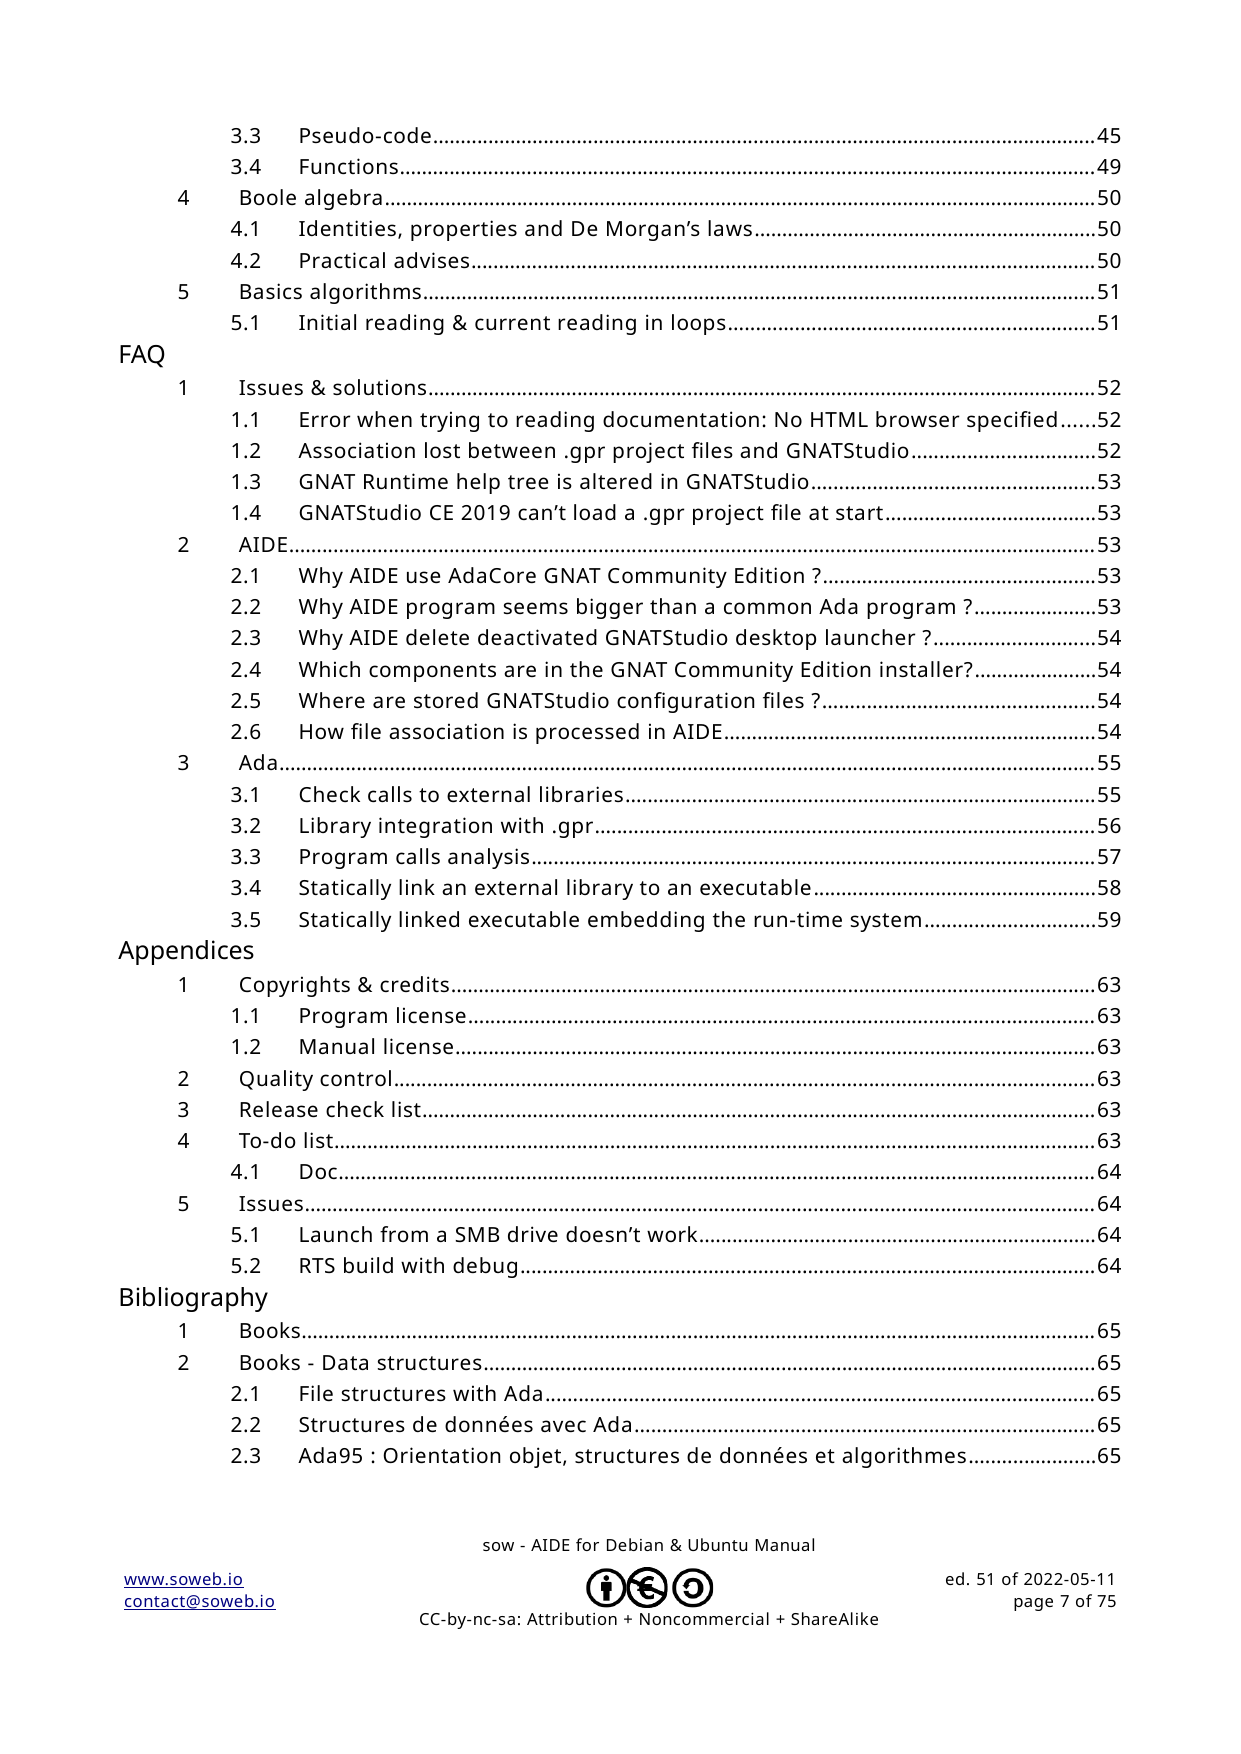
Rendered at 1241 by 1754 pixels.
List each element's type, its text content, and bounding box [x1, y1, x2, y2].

text 1.4 GNATStudio CE 2019 can’t load a .gpr project file at start 53 [230, 496, 1122, 527]
text 2.1 Why AIDE use AdaCore GNAT Community Edition ? 53 [230, 558, 1122, 589]
text 4 Boole algebra 50 [177, 181, 1122, 212]
text 4.1 Doc 64 [230, 1155, 1122, 1186]
text 3.4 Statically link an external library to an executable 58 [230, 871, 1122, 902]
text 1.3 GNAT Runtime help tree is altered in GNATStudio 53 [230, 464, 1122, 496]
text 4.2 Practical advises 50 [230, 243, 1122, 274]
text 3.3 Program calls analysis 57 [230, 839, 1122, 871]
text 3 Release check list 63 [177, 1092, 1122, 1123]
text 1 Copyrights & credits 63 [177, 967, 1122, 998]
text 2.2 Why AIDE program seems bigger than a common Ada program ? 53 [230, 589, 1122, 621]
text Bibliography [118, 1280, 1122, 1314]
text 2.3 Ada95 : Orientation objet, structures de données et algorithmes 65 [230, 1439, 1122, 1470]
text 2 AIDE 53 [177, 527, 1122, 558]
text 3.2 Library integration with .gpr 56 [230, 808, 1122, 839]
text 2.5 Where are stored GNATStudio configuration files ? 54 [230, 683, 1122, 714]
text 5 Issues 64 [177, 1186, 1122, 1217]
text 5.1 Launch from a SMB drive doesn’t work 64 [230, 1217, 1122, 1248]
text 2 Quality control 63 [177, 1061, 1122, 1092]
text 3.5 Statically linked executable embedding the run-time system 59 [230, 902, 1122, 933]
text 1.1 Error when trying to reading documentation: No HTML browser specified 52 [230, 402, 1122, 433]
text 2 Books - Data structures 65 [177, 1345, 1122, 1376]
text 2.4 Which components are in the GNAT Community Edition installer? 54 [230, 652, 1122, 683]
text 2.1 File structures with Ada 65 [230, 1376, 1122, 1407]
text 1.1 Program license 63 [230, 998, 1122, 1030]
text 2.3 Why AIDE delete deactivated GNATStudio desktop launcher ? 54 [230, 621, 1122, 652]
text 1 Issues & solutions 52 [177, 371, 1122, 402]
text 3.1 Check calls to external libraries 55 [230, 777, 1122, 808]
picture [672, 1567, 714, 1608]
text 4.1 Identities, properties and De Morgan’s laws 50 [230, 212, 1122, 243]
text 4 To-do list 63 [177, 1123, 1122, 1155]
text 5 Basics algorithms 51 [177, 274, 1122, 306]
text FAQ [118, 337, 1122, 371]
text Appendices [118, 933, 1122, 967]
text 1.2 Manual license 63 [230, 1030, 1122, 1061]
picture [585, 1567, 668, 1608]
text 2.6 How file association is processed in AIDE 54 [230, 714, 1122, 746]
text 3.3 Pseudo-code 45 [230, 118, 1122, 149]
text 5.2 RTS build with debug 64 [230, 1248, 1122, 1280]
text 5.1 Initial reading & current reading in loops 51 [230, 306, 1122, 337]
text 1.2 Association lost between .gpr project files and GNATStudio 52 [230, 433, 1122, 464]
text 1 Books 65 [177, 1314, 1122, 1345]
text 3.4 Functions 49 [230, 149, 1122, 181]
text 3 Ada 55 [177, 746, 1122, 777]
text 2.2 Structures de données avec Ada 65 [230, 1407, 1122, 1439]
